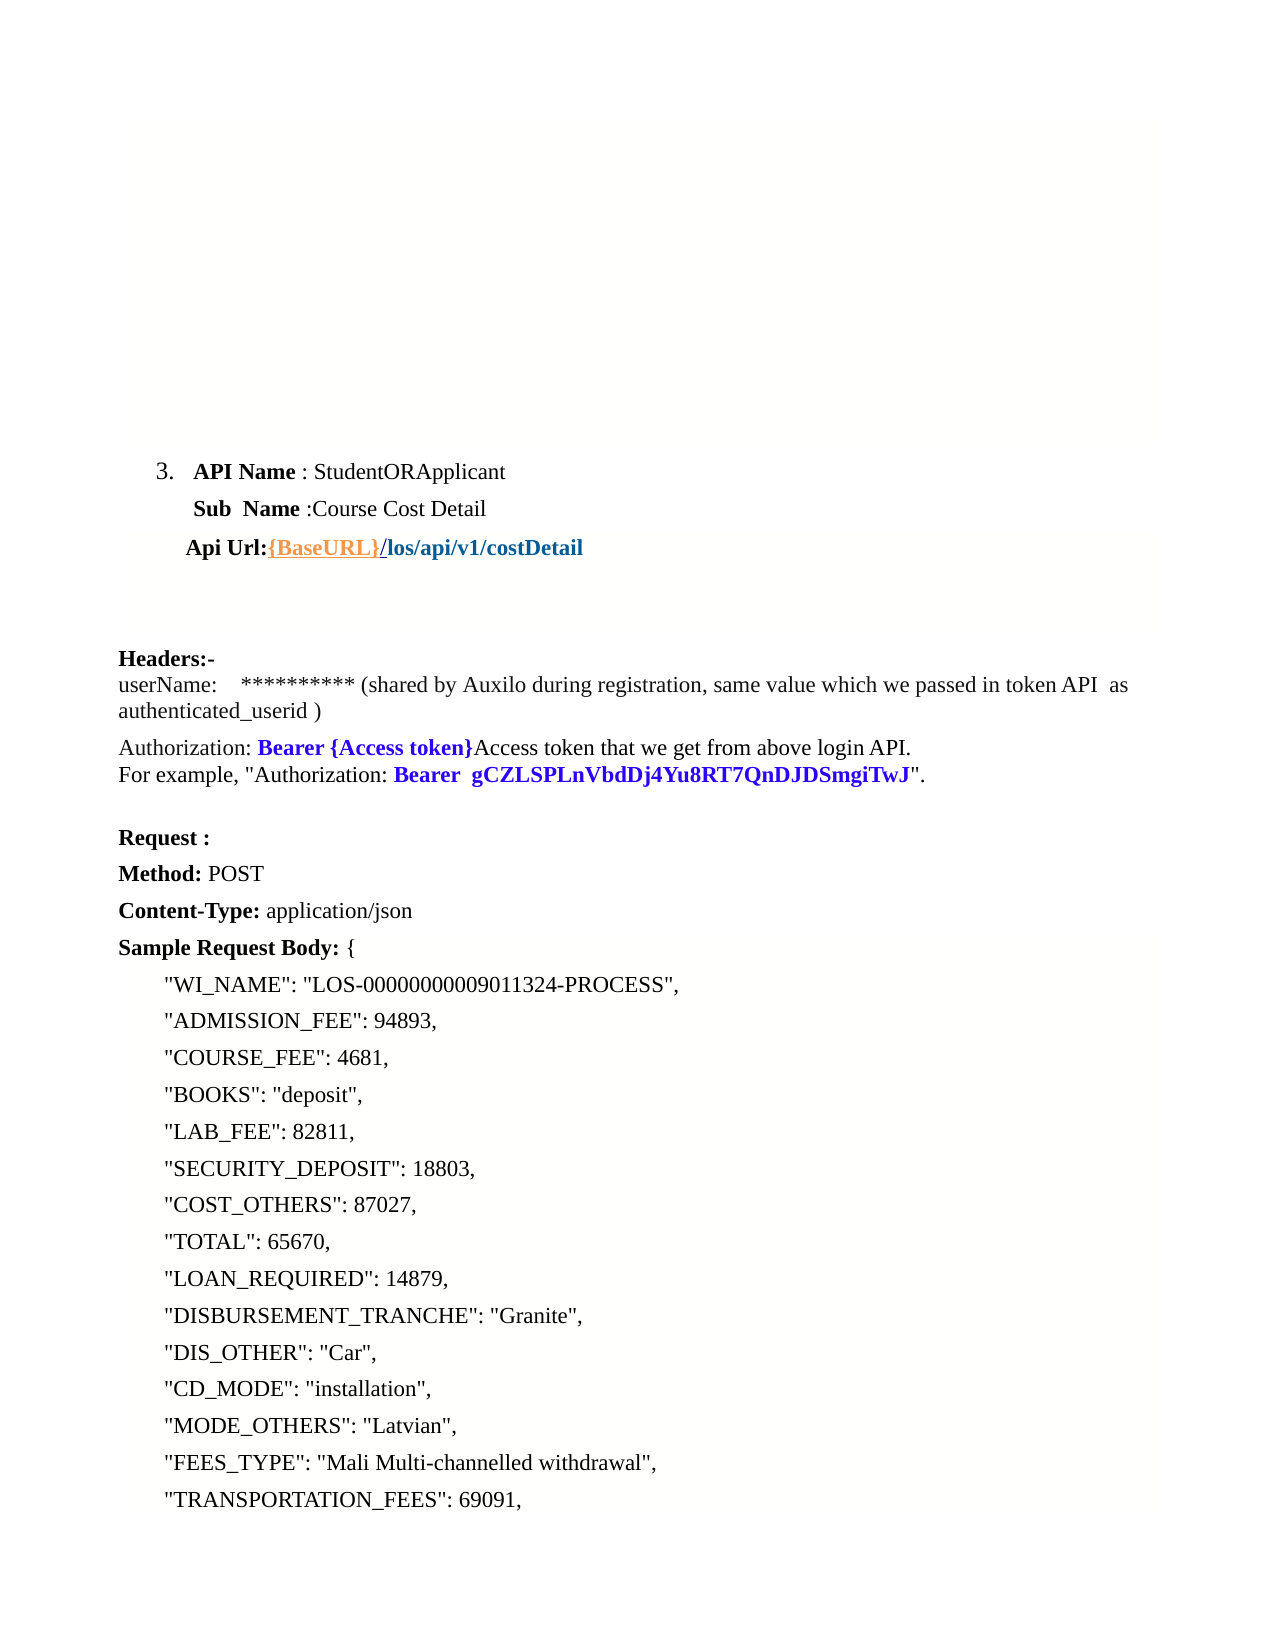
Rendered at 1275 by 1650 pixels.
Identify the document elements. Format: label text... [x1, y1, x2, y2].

text "CD_MODE": "installation", [118, 1375, 1157, 1402]
text "SECURITY_DEPOSIT": 18803, [118, 1155, 1157, 1181]
text Content-Type: application/json [118, 897, 1157, 924]
text "MODE_OTHERS": "Latvian", [118, 1412, 1157, 1438]
text Sample Request Body: { [118, 934, 1157, 960]
text "DISBURSEMENT_TRANCHE": "Granite", [118, 1302, 1157, 1328]
text Api Url:{BaseURL}/los/api/v1/costDetail [118, 532, 1157, 561]
text "LAB_FEE": 82811, [118, 1118, 1157, 1144]
text "ADMISSION_FEE": 94893, [118, 1008, 1157, 1034]
text "TOTAL": 65670, [118, 1228, 1157, 1254]
text "WI_NAME": "LOS-00000000009011324-PROCESS", [118, 971, 1157, 997]
text Method: POST [118, 861, 1157, 887]
text "LOAN_REQUIRED": 14879, [118, 1265, 1157, 1291]
text "COST_OTHERS": 87027, [118, 1191, 1157, 1218]
text Authorization: Bearer {Access token}Access token that we get from above login API. [118, 734, 1157, 761]
text "BOOKS": "deposit", [118, 1081, 1157, 1107]
text Request : [118, 797, 1157, 850]
text "FEES_TYPE": "Mali Multi-channelled withdrawal", [118, 1449, 1157, 1475]
text For example, "Authorization: Bearer gCZLSPLnVbdDj4Yu8RT7QnDJDSmgiTwJ". [118, 761, 1157, 787]
text "TRANSPORTATION_FEES": 69091, [118, 1486, 1157, 1512]
list API Name : StudentORApplicant [156, 456, 1157, 485]
text "DIS_OTHER": "Car", [118, 1338, 1157, 1365]
text Headers:- userName: ********** (shared by Auxilo during registration, same value which we passed in token API as authenticated_userid ) [118, 645, 1157, 724]
list Sub Name :Course Cost Detail [156, 495, 1157, 522]
text "COURSE_FEE": 4681, [118, 1044, 1157, 1071]
